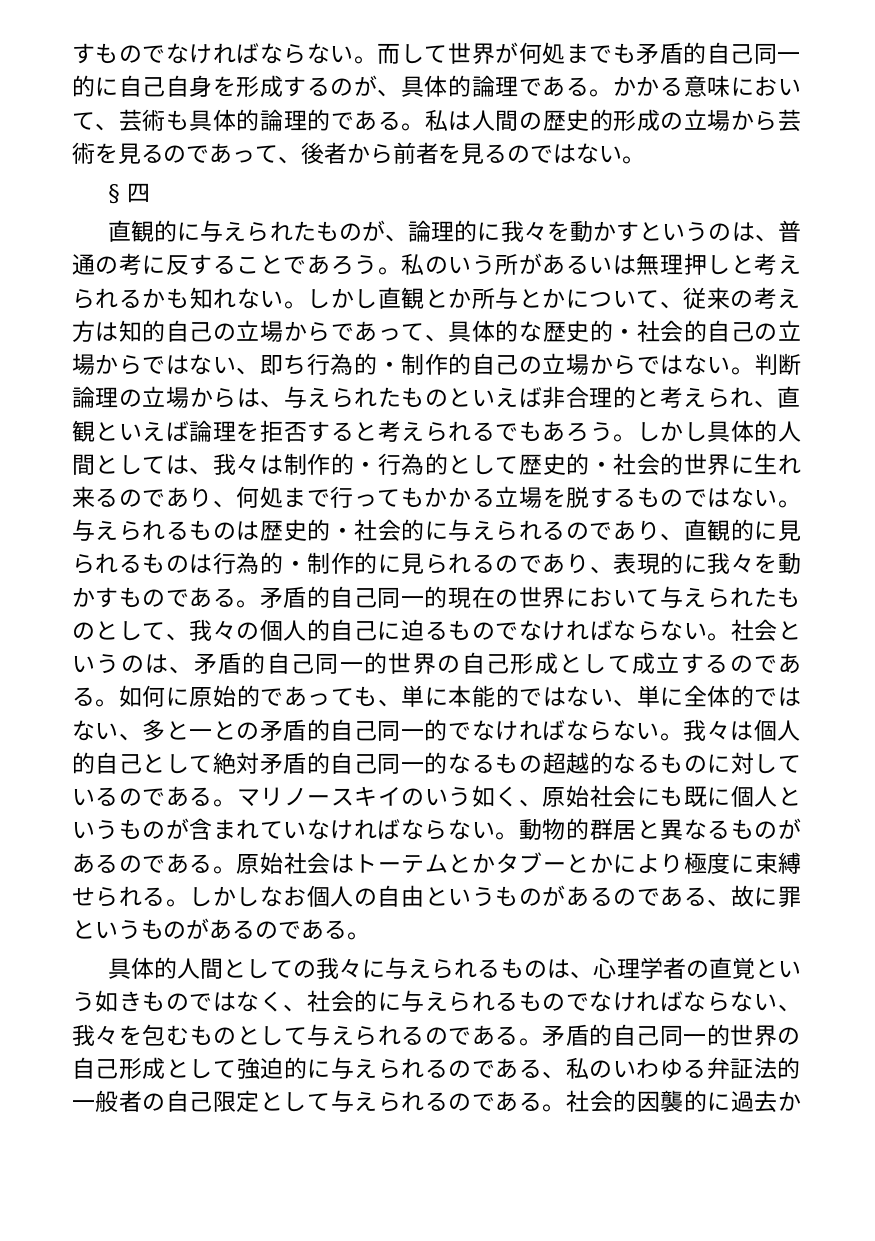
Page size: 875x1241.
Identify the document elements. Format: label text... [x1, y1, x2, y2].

text § 四 [72, 175, 802, 208]
text すものでなければならない。而して世界が何処までも矛盾的自己同一的に自己自身を形成するのが、具体的論理である。かかる意味において、芸術も具体的論理的である。私は人間の歴史的形成の立場から芸術を見るのであって、後者から前者を見るのではない。 [72, 36, 802, 169]
text 具体的人間としての我々に与えられるものは、心理学者の直覚という如きものではなく、社会的に与えられるものでなければならない、我々を包むものとして与えられるのである。矛盾的自己同一的世界の自己形成として強迫的に与えられるのである、私のいわゆる弁証法的一般者の自己限定として与えられるのである。社会的因襲的に過去か [72, 951, 802, 1117]
text 直観的に与えられたものが、論理的に我々を動かすというのは、普通の考に反することであろう。私のいう所があるいは無理押しと考えられるかも知れない。しかし直観とか所与とかについて、従来の考え方は知的自己の立場からであって、具体的な歴史的・社会的自己の立場からではない、即ち行為的・制作的自己の立場からではない。判断論理の立場からは、与えられたものといえば非合理的と考えられ、直観といえば論理を拒否すると考えられるでもあろう。しかし具体的人間としては、我々は制作的・行為的として歴史的・社会的世界に生れ来るのであり、何処まで行ってもかかる立場を脱するものではない。与えられるものは歴史的・社会的に与えられるのであり、直観的に見られるものは行為的・制作的に見られるのであり、表現的に我々を動かすものである。矛盾的自己同一的現在の世界において与えられたものとして、我々の個人的自己に迫るものでなければならない。社会というのは、矛盾的自己同一的世界の自己形成として成立するのである。如何に原始的であっても、単に本能的ではない、単に全体的ではない、多と一との矛盾的自己同一的でなければならない。我々は個人的自己として絶対矛盾的自己同一的なるもの超越的なるものに対しているのである。マリノースキイのいう如く、原始社会にも既に個人というものが含まれていなければならない。動物的群居と異なるものがあるのである。原始社会はトーテムとかタブーとかにより極度に束縛せられる。しかしなお個人の自由というものがあるのである、故に罪というものがあるのである。 [72, 214, 802, 945]
